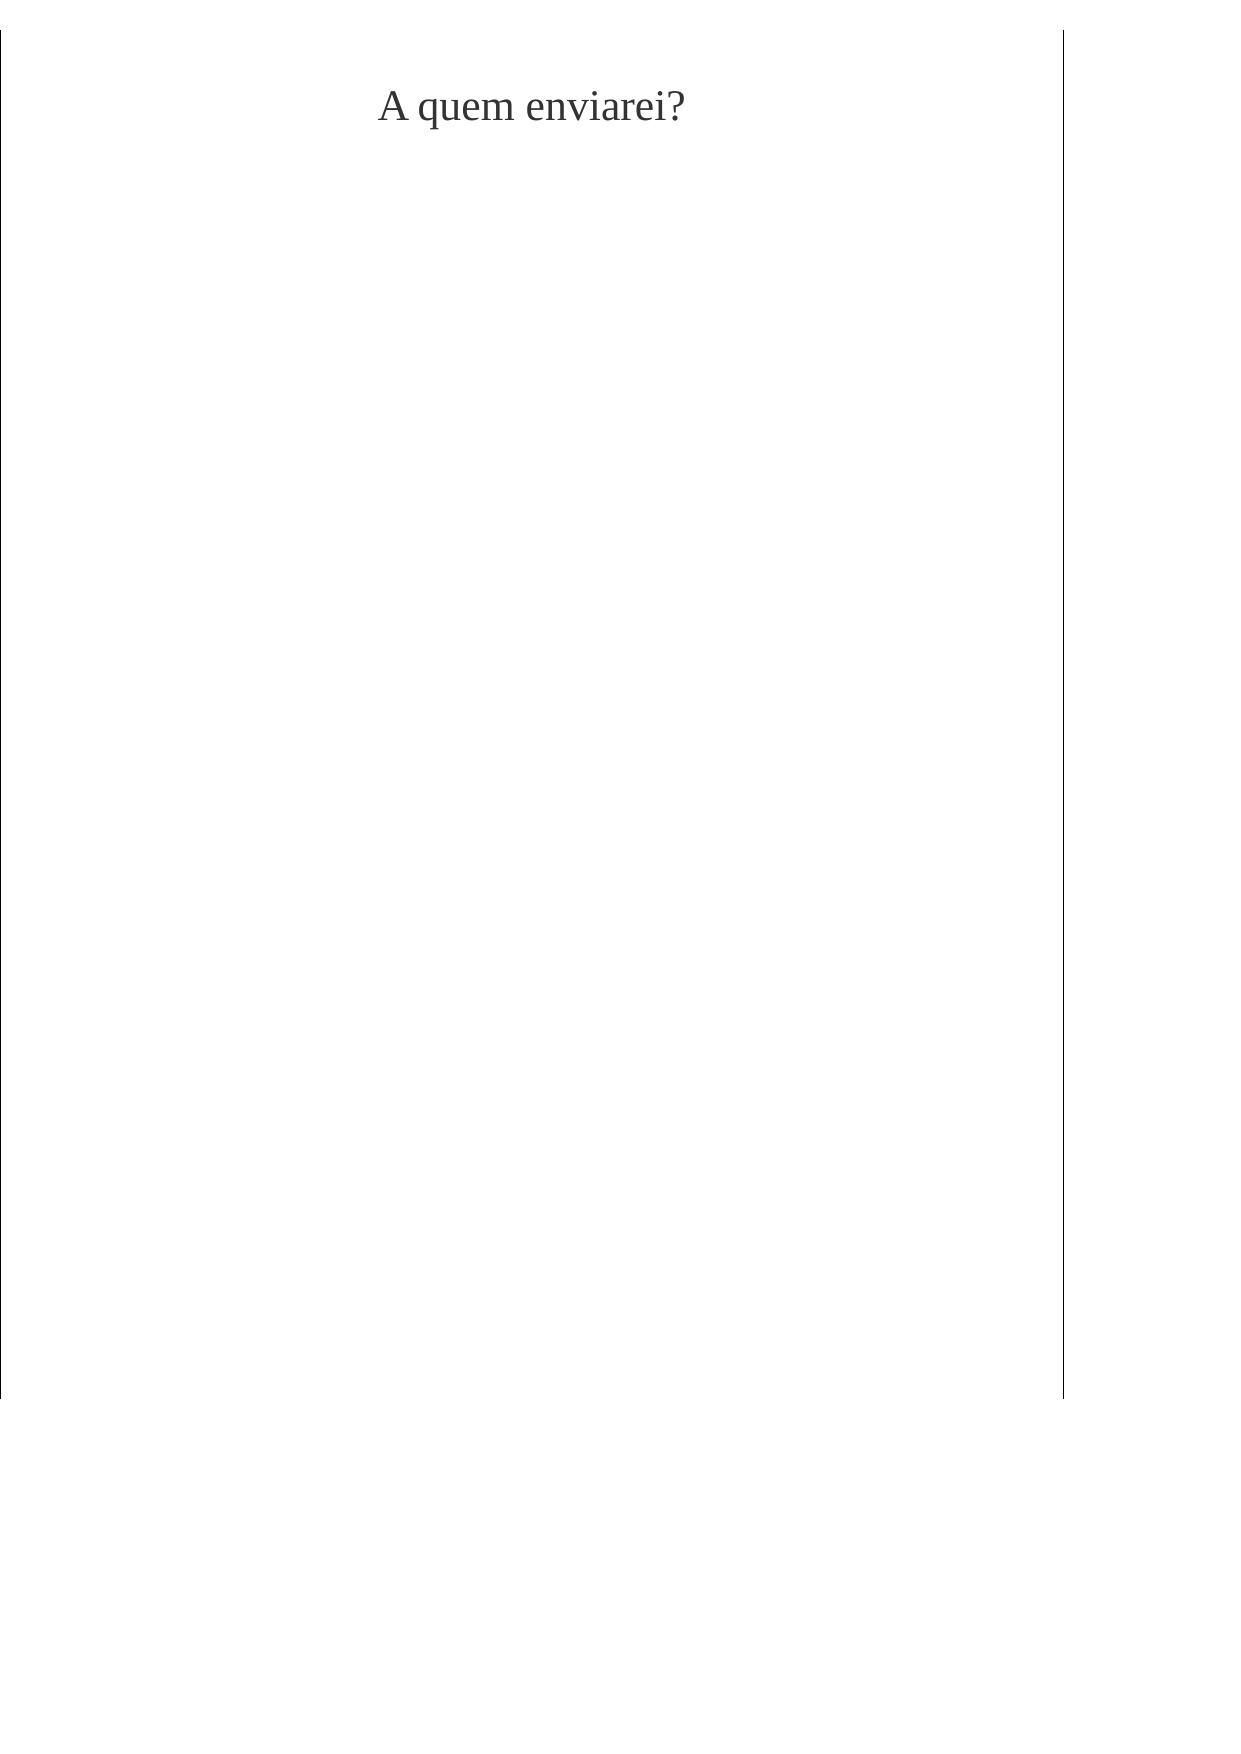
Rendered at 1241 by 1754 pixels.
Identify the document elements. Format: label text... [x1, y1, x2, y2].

text A quem enviarei? [29, 80, 1033, 130]
